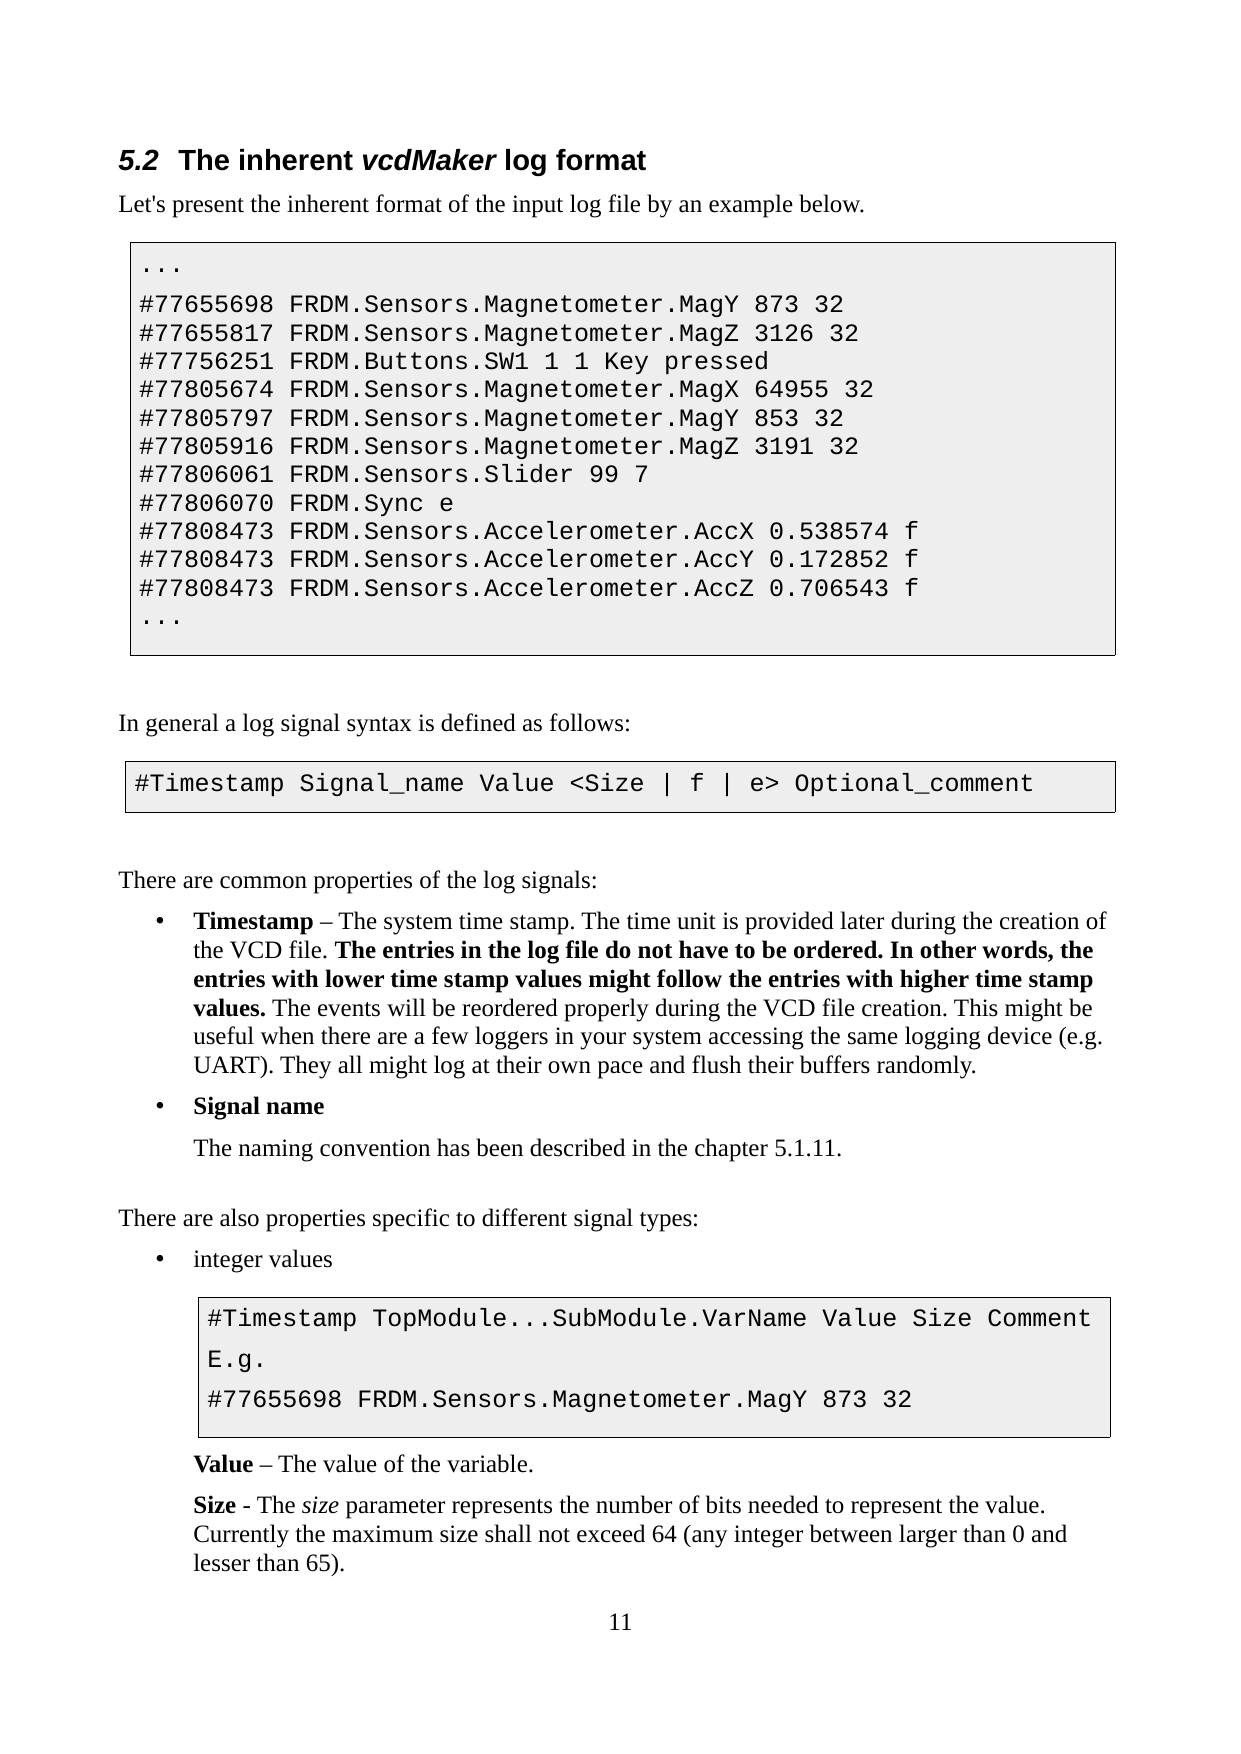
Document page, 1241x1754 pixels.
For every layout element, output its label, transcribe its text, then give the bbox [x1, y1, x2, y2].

text ... [139, 251, 1106, 279]
subtitle The inherent vcdMaker log format [118, 143, 1122, 177]
text #77655698 FRDM.Sensors.Magnetometer.MagY 873 32 #77655817 FRDM.Sensors.Magnetometer.MagZ 3126 32 #77756251 FRDM.Buttons.SW1 1 1 Key pressed #77805674 FRDM.Sensors.Magnetometer.MagX 64955 32 #77805797 FRDM.Sensors.Magnetometer.MagY 853 32 #77805916 FRDM.Sensors.Magnetometer.MagZ 3191 32 #77806061 FRDM.Sensors.Slider 99 7 [139, 292, 1106, 490]
list integer values [156, 1244, 1122, 1273]
list Signal name [156, 1091, 1122, 1120]
list #77655698 FRDM.Sensors.Magnetometer.MagY 873 32 [207, 1387, 1101, 1415]
list Value – The value of the variable. [156, 1285, 1122, 1478]
text #Timestamp Signal_name Value <Size | f | e> Optional_comment [134, 770, 1106, 798]
list The naming convention has been described in the chapter 5.1.11. [156, 1133, 1122, 1161]
list E.g. [207, 1346, 1101, 1375]
text Let's present the inherent format of the input log file by an example below. [118, 189, 1122, 218]
text #77806070 FRDM.Sync e #77808473 FRDM.Sensors.Accelerometer.AccX 0.538574 f #77808473 FRDM.Sensors.Accelerometer.AccY 0.172852 f #77808473 FRDM.Sensors.Accelerometer.AccZ 0.706543 f [139, 490, 1106, 604]
list Size - The size parameter represents the number of bits needed to represent the value. Currently the maximum size shall not exceed 64 (any integer between larger than 0 and lesser than 65). [156, 1490, 1122, 1576]
text In general a log signal syntax is defined as follows: [118, 708, 1122, 737]
list Timestamp – The system time stamp. The time unit is provided later during the creation of the VCD file. The entries in the log file do not have to be ordered. In other words, the entries with lower time stamp values might follow the entries with higher time stamp values. The events will be reordered properly during the VCD file creation. This might be useful when there are a few loggers in your system accessing the same logging device (e.g. UART). They all might log at their own pace and flush their buffers randomly. [156, 906, 1122, 1079]
list #Timestamp TopModule...SubModule.VarName Value Size Comment [207, 1306, 1101, 1334]
text There are also properties specific to different signal types: [118, 1203, 1122, 1231]
text There are common properties of the log signals: [118, 865, 1122, 894]
text ... [139, 604, 1106, 632]
